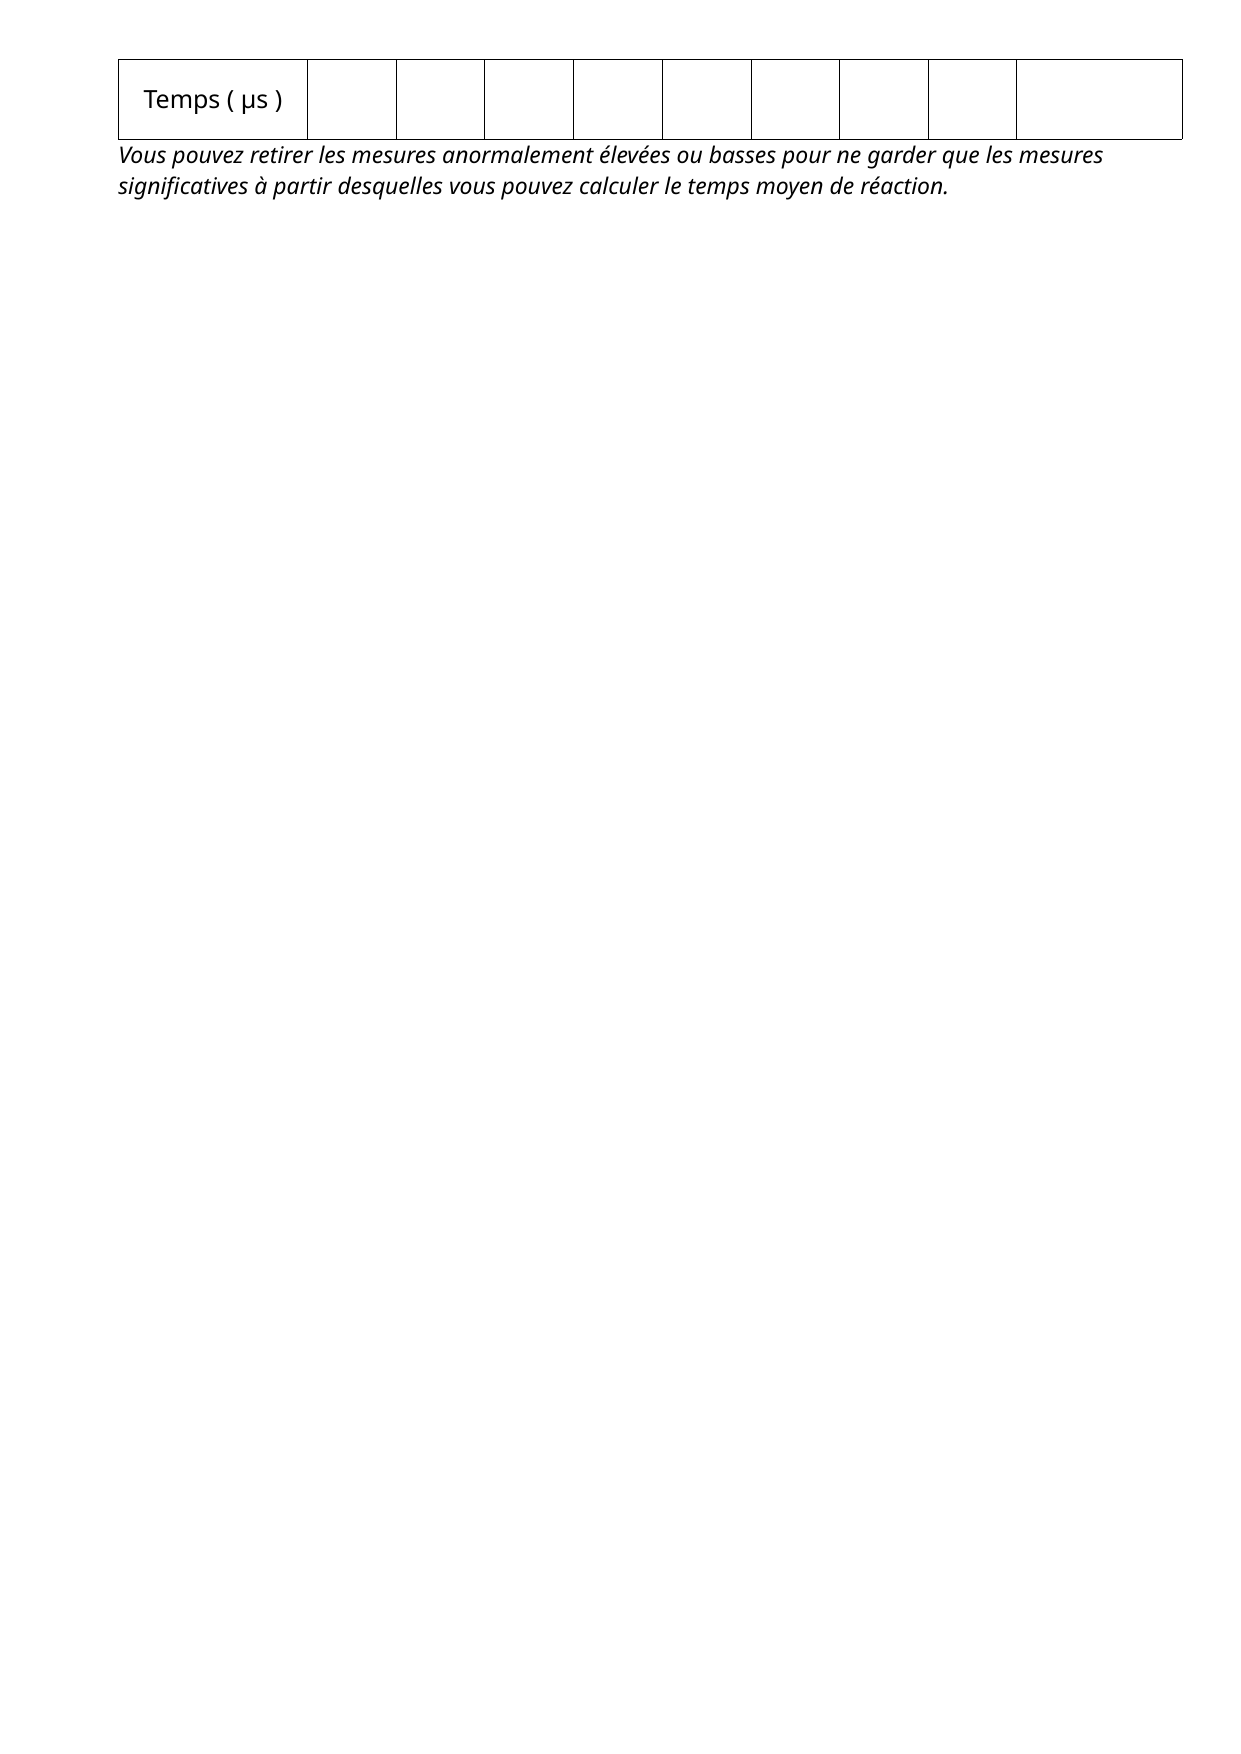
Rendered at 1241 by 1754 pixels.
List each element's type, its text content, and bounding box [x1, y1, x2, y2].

table_cell [397, 60, 484, 139]
table_cell [485, 60, 573, 139]
table_cell [663, 60, 751, 139]
table_cell [752, 60, 839, 139]
table_cell [308, 60, 396, 139]
table_cell Temps ( µs ) [119, 60, 307, 139]
table_cell [1017, 60, 1182, 139]
table_cell [574, 60, 662, 139]
table_cell [929, 60, 1016, 139]
table_cell [840, 60, 928, 139]
text Vous pouvez retirer les mesures anormalement élevées ou basses pour ne garder que les mesures significatives à partir desquelles vous pouvez calculer le temps moyen de réaction. [118, 140, 1181, 201]
